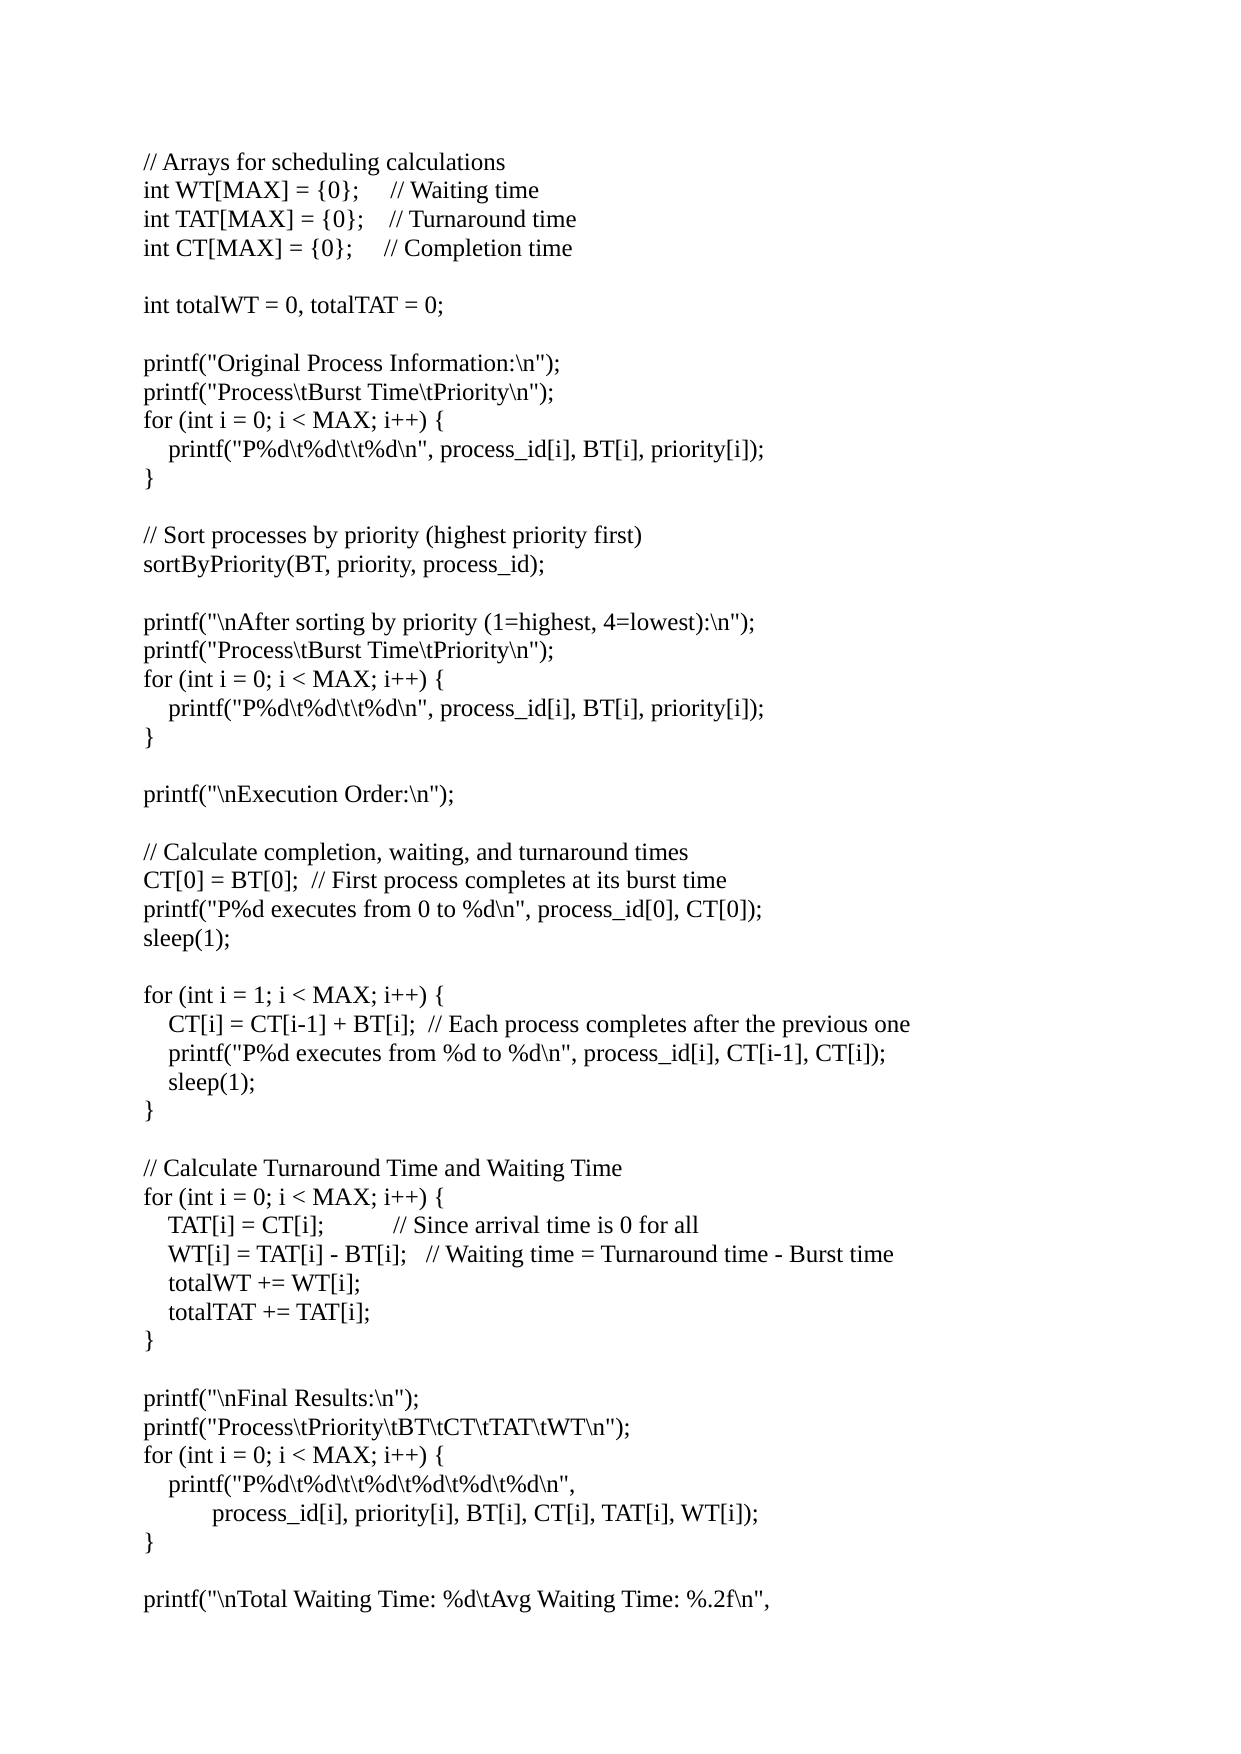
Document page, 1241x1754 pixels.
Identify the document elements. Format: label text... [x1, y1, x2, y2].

text // Calculate Turnaround Time and Waiting Time [118, 1153, 1122, 1182]
text TAT[i] = CT[i]; // Since arrival time is 0 for all [118, 1211, 1122, 1239]
text printf("P%d\t%d\t\t%d\n", process_id[i], BT[i], priority[i]); [118, 434, 1122, 463]
text printf("P%d\t%d\t\t%d\n", process_id[i], BT[i], priority[i]); [118, 693, 1122, 722]
text printf("P%d\t%d\t\t%d\t%d\t%d\t%d\n", [118, 1469, 1122, 1498]
text } [118, 1326, 1122, 1354]
text } [118, 463, 1122, 492]
text printf("Original Process Information:\n"); [118, 348, 1122, 377]
text printf("P%d executes from %d to %d\n", process_id[i], CT[i-1], CT[i]); [118, 1038, 1122, 1067]
text printf("\nAfter sorting by priority (1=highest, 4=lowest):\n"); [118, 607, 1122, 636]
text } [118, 1527, 1122, 1556]
text CT[0] = BT[0]; // First process completes at its burst time [118, 866, 1122, 894]
text sortByPriority(BT, priority, process_id); [118, 549, 1122, 578]
text process_id[i], priority[i], BT[i], CT[i], TAT[i], WT[i]); [118, 1498, 1122, 1527]
text int TAT[MAX] = {0}; // Turnaround time [118, 204, 1122, 233]
text for (int i = 0; i < MAX; i++) { [118, 1441, 1122, 1469]
text // Calculate completion, waiting, and turnaround times [118, 837, 1122, 866]
text for (int i = 0; i < MAX; i++) { [118, 1182, 1122, 1211]
text printf("Process\tBurst Time\tPriority\n"); [118, 377, 1122, 406]
text } [118, 722, 1122, 751]
text WT[i] = TAT[i] - BT[i]; // Waiting time = Turnaround time - Burst time [118, 1239, 1122, 1268]
text printf("\nFinal Results:\n"); [118, 1383, 1122, 1412]
text CT[i] = CT[i-1] + BT[i]; // Each process completes after the previous one [118, 1009, 1122, 1038]
text printf("\nTotal Waiting Time: %d\tAvg Waiting Time: %.2f\n", [118, 1584, 1122, 1613]
text // Arrays for scheduling calculations [118, 147, 1122, 176]
text printf("Process\tBurst Time\tPriority\n"); [118, 636, 1122, 664]
text printf("P%d executes from 0 to %d\n", process_id[0], CT[0]); [118, 894, 1122, 923]
text printf("\nExecution Order:\n"); [118, 779, 1122, 808]
text } [118, 1096, 1122, 1124]
text for (int i = 0; i < MAX; i++) { [118, 406, 1122, 434]
text totalWT += WT[i]; [118, 1268, 1122, 1297]
text // Sort processes by priority (highest priority first) [118, 521, 1122, 549]
text int WT[MAX] = {0}; // Waiting time [118, 176, 1122, 204]
text for (int i = 0; i < MAX; i++) { [118, 664, 1122, 693]
text int CT[MAX] = {0}; // Completion time [118, 233, 1122, 262]
text int totalWT = 0, totalTAT = 0; [118, 291, 1122, 319]
text sleep(1); [118, 1067, 1122, 1096]
text for (int i = 1; i < MAX; i++) { [118, 981, 1122, 1009]
text totalTAT += TAT[i]; [118, 1297, 1122, 1326]
text printf("Process\tPriority\tBT\tCT\tTAT\tWT\n"); [118, 1412, 1122, 1441]
text sleep(1); [118, 923, 1122, 952]
